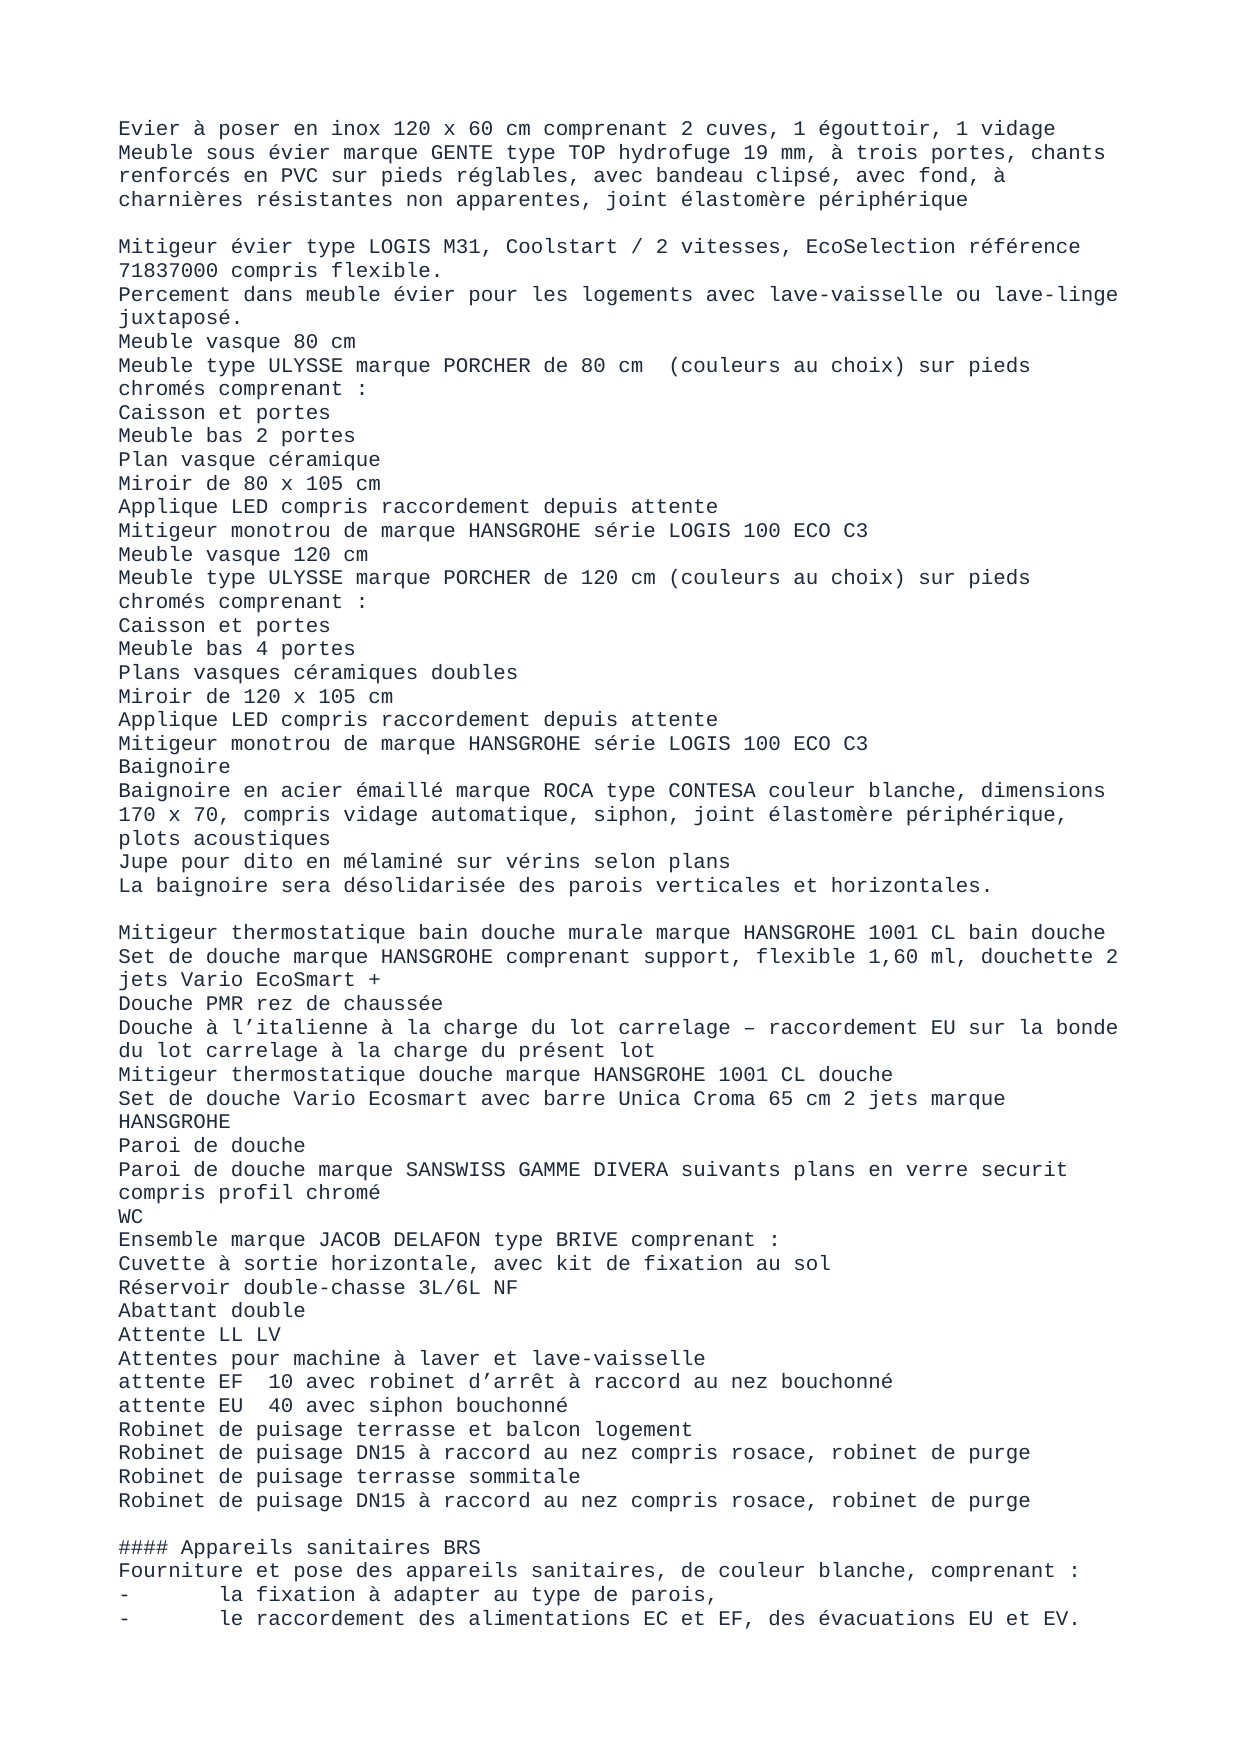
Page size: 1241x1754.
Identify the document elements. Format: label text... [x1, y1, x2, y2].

text Douche à l’italienne à la charge du lot carrelage – raccordement EU sur la bonde du lot carrelage à la charge du présent lot [118, 1017, 1122, 1064]
text Baignoire [118, 757, 1122, 780]
text Cuvette à sortie horizontale, avec kit de fixation au sol [118, 1253, 1122, 1277]
text #### Appareils sanitaires BRS [118, 1537, 1122, 1561]
text Jupe pour dito en mélaminé sur vérins selon plans [118, 851, 1122, 875]
text Paroi de douche [118, 1135, 1122, 1158]
text Abattant double [118, 1300, 1122, 1324]
text Robinet de puisage DN15 à raccord au nez compris rosace, robinet de purge [118, 1489, 1122, 1513]
text Meuble type ULYSSE marque PORCHER de 80 cm (couleurs au choix) sur pieds chromés comprenant : [118, 354, 1122, 402]
text Mitigeur thermostatique bain douche murale marque HANSGROHE 1001 CL bain douche [118, 922, 1122, 946]
text Plan vasque céramique [118, 449, 1122, 473]
text Percement dans meuble évier pour les logements avec lave-vaisselle ou lave-linge juxtaposé. [118, 284, 1122, 331]
text Attentes pour machine à laver et lave-vaisselle [118, 1348, 1122, 1371]
text Set de douche Vario Ecosmart avec barre Unica Croma 65 cm 2 jets marque HANSGROHE [118, 1088, 1122, 1135]
text Meuble vasque 120 cm [118, 544, 1122, 567]
text Set de douche marque HANSGROHE comprenant support, flexible 1,60 ml, douchette 2 jets Vario EcoSmart + [118, 946, 1122, 993]
text Mitigeur monotrou de marque HANSGROHE série LOGIS 100 ECO C3 [118, 733, 1122, 757]
text Meuble bas 4 portes [118, 638, 1122, 662]
text Robinet de puisage terrasse et balcon logement [118, 1419, 1122, 1442]
text Miroir de 80 x 105 cm [118, 473, 1122, 496]
text Applique LED compris raccordement depuis attente [118, 496, 1122, 520]
text attente EU 40 avec siphon bouchonné [118, 1395, 1122, 1419]
text Meuble vasque 80 cm [118, 331, 1122, 354]
text Miroir de 120 x 105 cm [118, 686, 1122, 709]
text - le raccordement des alimentations EC et EF, des évacuations EU et EV. [118, 1608, 1122, 1631]
text Attente LL LV [118, 1324, 1122, 1348]
text Robinet de puisage terrasse sommitale [118, 1466, 1122, 1489]
text La baignoire sera désolidarisée des parois verticales et horizontales. [118, 875, 1122, 898]
text Plans vasques céramiques doubles [118, 662, 1122, 686]
text Paroi de douche marque SANSWISS GAMME DIVERA suivants plans en verre securit compris profil chromé [118, 1158, 1122, 1206]
text Baignoire en acier émaillé marque ROCA type CONTESA couleur blanche, dimensions 170 x 70, compris vidage automatique, siphon, joint élastomère périphérique, plots acoustiques [118, 780, 1122, 851]
text Mitigeur évier type LOGIS M31, Coolstart / 2 vitesses, EcoSelection référence 71837000 compris flexible. [118, 236, 1122, 284]
text Meuble bas 2 portes [118, 426, 1122, 449]
text - la fixation à adapter au type de parois, [118, 1584, 1122, 1608]
text Caisson et portes [118, 615, 1122, 638]
text Evier à poser en inox 120 x 60 cm comprenant 2 cuves, 1 égouttoir, 1 vidage [118, 118, 1122, 142]
text WC [118, 1206, 1122, 1229]
text Caisson et portes [118, 402, 1122, 426]
text Ensemble marque JACOB DELAFON type BRIVE comprenant : [118, 1229, 1122, 1253]
text Réservoir double-chasse 3L/6L NF [118, 1277, 1122, 1300]
text Mitigeur monotrou de marque HANSGROHE série LOGIS 100 ECO C3 [118, 520, 1122, 544]
text Robinet de puisage DN15 à raccord au nez compris rosace, robinet de purge [118, 1442, 1122, 1466]
text Mitigeur thermostatique douche marque HANSGROHE 1001 CL douche [118, 1064, 1122, 1088]
text attente EF 10 avec robinet d’arrêt à raccord au nez bouchonné [118, 1371, 1122, 1395]
text Applique LED compris raccordement depuis attente [118, 709, 1122, 733]
text Fourniture et pose des appareils sanitaires, de couleur blanche, comprenant : [118, 1561, 1122, 1584]
text Douche PMR rez de chaussée [118, 993, 1122, 1017]
text Meuble sous évier marque GENTE type TOP hydrofuge 19 mm, à trois portes, chants renforcés en PVC sur pieds réglables, avec bandeau clipsé, avec fond, à charnières résistantes non apparentes, joint élastomère périphérique [118, 142, 1122, 213]
text Meuble type ULYSSE marque PORCHER de 120 cm (couleurs au choix) sur pieds chromés comprenant : [118, 567, 1122, 615]
